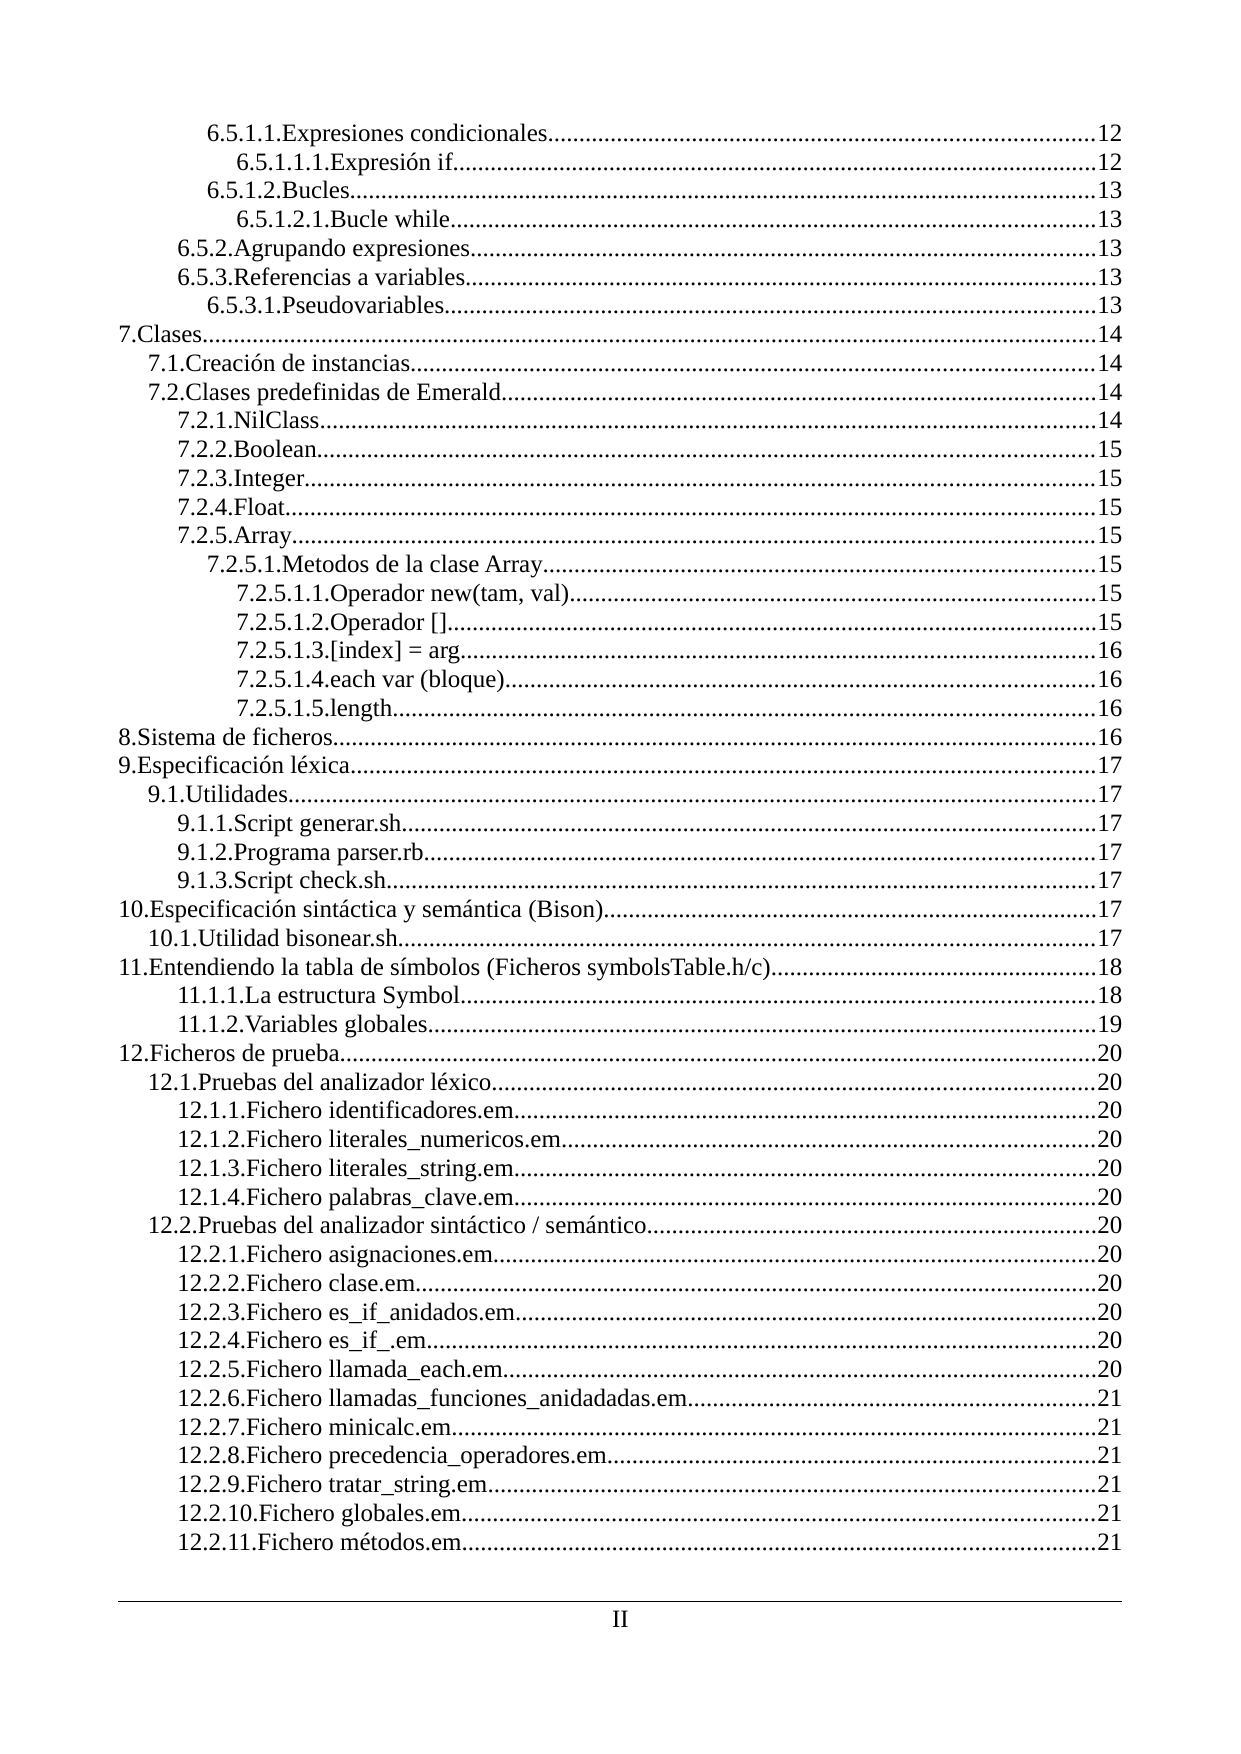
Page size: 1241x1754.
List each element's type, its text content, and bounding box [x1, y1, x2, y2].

text 12.1.2.Fichero literales_numericos.em 20 [177, 1124, 1122, 1153]
text 7.2.5.1.Metodos de la clase Array 15 [207, 549, 1122, 578]
text 11.Entendiendo la tabla de símbolos (Ficheros symbolsTable.h/c) 18 [118, 952, 1122, 981]
text 7.2.Clases predefinidas de Emerald 14 [148, 377, 1122, 406]
text 7.2.5.1.5.length 16 [236, 693, 1122, 722]
text 7.2.3.Integer 15 [177, 463, 1122, 492]
text 7.1.Creación de instancias 14 [148, 348, 1122, 377]
text 6.5.2.Agrupando expresiones 13 [177, 233, 1122, 262]
text 12.2.3.Fichero es_if_anidados.em 20 [177, 1297, 1122, 1326]
text 12.1.4.Fichero palabras_clave.em 20 [177, 1182, 1122, 1211]
text 6.5.3.1.Pseudovariables 13 [207, 291, 1122, 319]
text 7.2.2.Boolean 15 [177, 434, 1122, 463]
text 7.Clases 14 [118, 319, 1122, 348]
text 7.2.5.1.1.Operador new(tam, val) 15 [236, 578, 1122, 607]
text 12.2.1.Fichero asignaciones.em 20 [177, 1239, 1122, 1268]
text 9.Especificación léxica 17 [118, 751, 1122, 779]
text 7.2.5.1.4.each var (bloque) 16 [236, 664, 1122, 693]
text 12.2.9.Fichero tratar_string.em 21 [177, 1469, 1122, 1498]
text 12.2.4.Fichero es_if_.em 20 [177, 1326, 1122, 1354]
text 11.1.2.Variables globales 19 [177, 1009, 1122, 1038]
text 9.1.3.Script check.sh 17 [177, 866, 1122, 894]
text 10.Especificación sintáctica y semántica (Bison) 17 [118, 894, 1122, 923]
text 11.1.1.La estructura Symbol 18 [177, 981, 1122, 1009]
text 9.1.2.Programa parser.rb 17 [177, 837, 1122, 866]
text 12.2.2.Fichero clase.em 20 [177, 1268, 1122, 1297]
text 12.1.1.Fichero identificadores.em 20 [177, 1096, 1122, 1124]
text 7.2.1.NilClass 14 [177, 406, 1122, 434]
text 8.Sistema de ficheros 16 [118, 722, 1122, 751]
text 12.2.5.Fichero llamada_each.em 20 [177, 1354, 1122, 1383]
text 12.2.8.Fichero precedencia_operadores.em 21 [177, 1441, 1122, 1469]
text 10.1.Utilidad bisonear.sh 17 [148, 923, 1122, 952]
text 12.2.10.Fichero globales.em 21 [177, 1498, 1122, 1527]
text 12.2.11.Fichero métodos.em 21 [177, 1527, 1122, 1556]
text 6.5.1.2.Bucles 13 [207, 176, 1122, 204]
text 6.5.1.2.1.Bucle while 13 [236, 204, 1122, 233]
text 7.2.5.1.2.Operador [] 15 [236, 607, 1122, 636]
text 7.2.5.Array 15 [177, 521, 1122, 549]
text 7.2.5.1.3.[index] = arg 16 [236, 636, 1122, 664]
text 6.5.3.Referencias a variables 13 [177, 262, 1122, 291]
text 12.2.Pruebas del analizador sintáctico / semántico 20 [148, 1211, 1122, 1239]
text 9.1.Utilidades 17 [148, 779, 1122, 808]
text 6.5.1.1.1.Expresión if 12 [236, 147, 1122, 176]
text 12.1.3.Fichero literales_string.em 20 [177, 1153, 1122, 1182]
text 12.2.7.Fichero minicalc.em 21 [177, 1412, 1122, 1441]
text 9.1.1.Script generar.sh 17 [177, 808, 1122, 837]
text 12.2.6.Fichero llamadas_funciones_anidadadas.em 21 [177, 1383, 1122, 1412]
text 12.1.Pruebas del analizador léxico 20 [148, 1067, 1122, 1096]
text 12.Ficheros de prueba 20 [118, 1038, 1122, 1067]
text 7.2.4.Float 15 [177, 492, 1122, 521]
text 6.5.1.1.Expresiones condicionales 12 [207, 118, 1122, 147]
